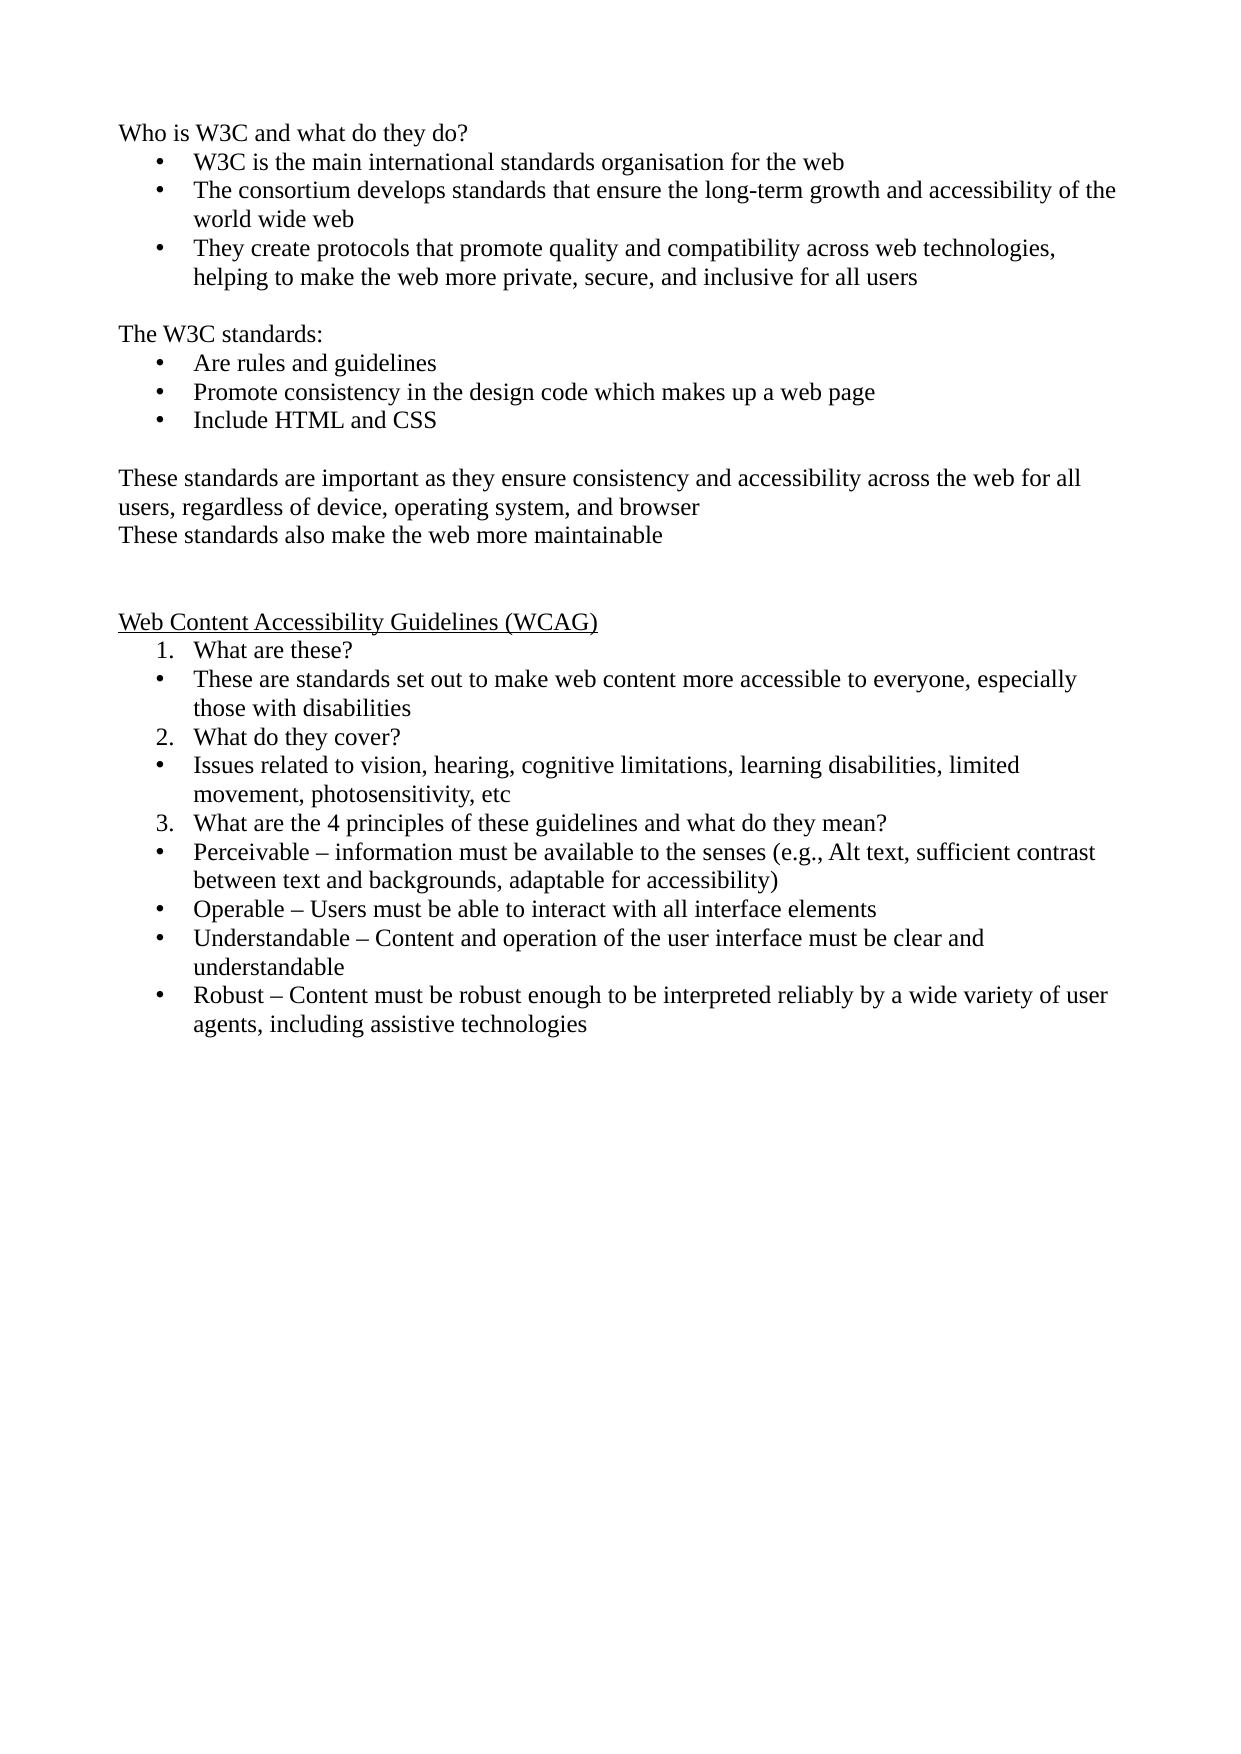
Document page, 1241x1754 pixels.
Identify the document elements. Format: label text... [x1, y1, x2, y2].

list Include HTML and CSS [156, 406, 1122, 434]
text These standards are important as they ensure consistency and accessibility across the web for all users, regardless of device, operating system, and browser [118, 463, 1122, 521]
list The consortium develops standards that ensure the long-term growth and accessibility of the world wide web [156, 176, 1122, 233]
list Robust – Content must be robust enough to be interpreted reliably by a wide variety of user agents, including assistive technologies [156, 981, 1122, 1038]
text Web Content Accessibility Guidelines (WCAG) [118, 607, 1122, 636]
list What are the 4 principles of these guidelines and what do they mean? [156, 808, 1122, 837]
list They create protocols that promote quality and compatibility across web technologies, helping to make the web more private, secure, and inclusive for all users [156, 233, 1122, 291]
list Understandable – Content and operation of the user interface must be clear and understandable [156, 923, 1122, 981]
list What are these? [156, 636, 1122, 664]
text These standards also make the web more maintainable [118, 521, 1122, 549]
text Who is W3C and what do they do? [118, 118, 1122, 147]
list What do they cover? [156, 722, 1122, 751]
list Perceivable – information must be available to the senses (e.g., Alt text, sufficient contrast between text and backgrounds, adaptable for accessibility) [156, 837, 1122, 894]
list These are standards set out to make web content more accessible to everyone, especially those with disabilities [156, 664, 1122, 722]
list W3C is the main international standards organisation for the web [156, 147, 1122, 176]
list Promote consistency in the design code which makes up a web page [156, 377, 1122, 406]
list Operable – Users must be able to interact with all interface elements [156, 894, 1122, 923]
list Issues related to vision, hearing, cognitive limitations, learning disabilities, limited movement, photosensitivity, etc [156, 751, 1122, 808]
text The W3C standards: [118, 319, 1122, 348]
list Are rules and guidelines [156, 348, 1122, 377]
